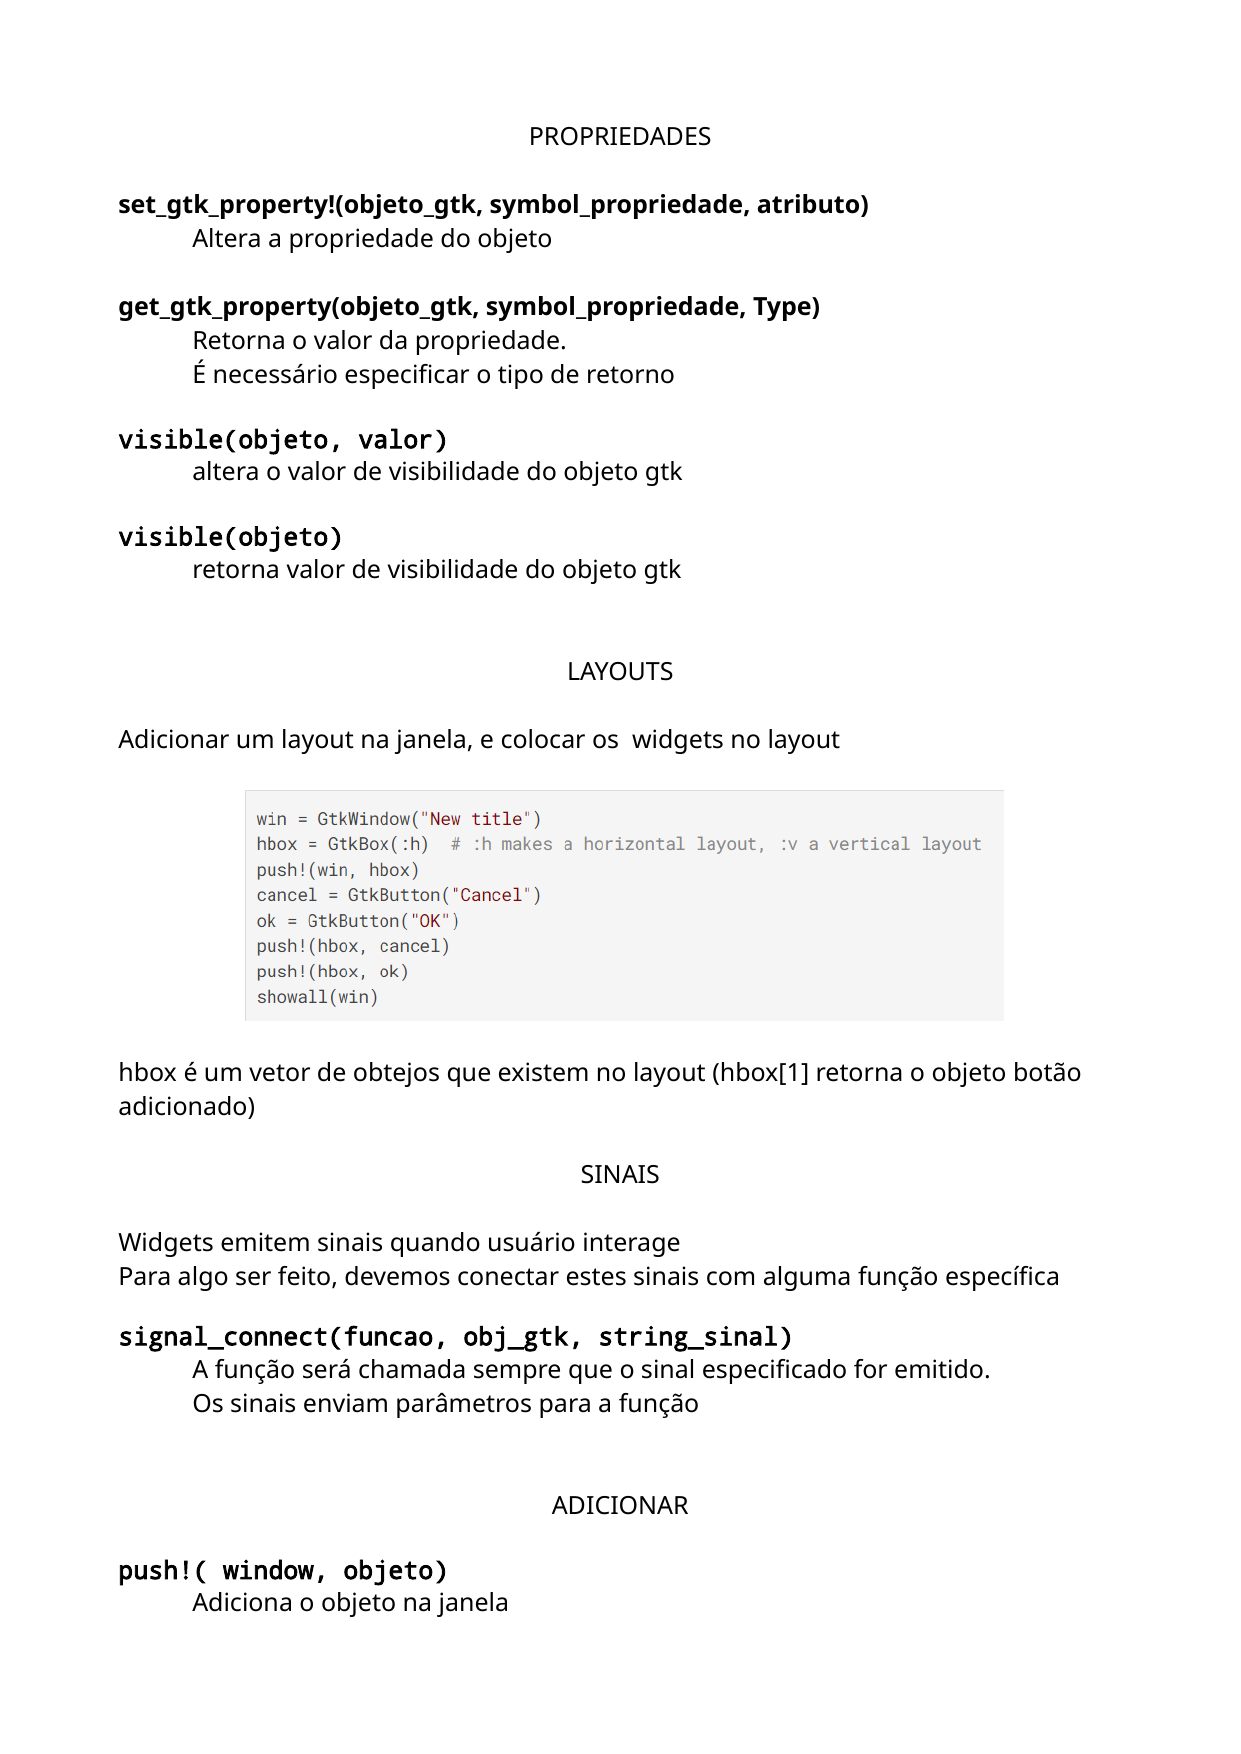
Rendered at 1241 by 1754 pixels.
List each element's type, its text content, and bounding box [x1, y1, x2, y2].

text push!( window, objeto) [118, 1556, 1122, 1585]
text Para algo ser feito, devemos conectar estes sinais com alguma função específica [118, 1259, 1122, 1293]
text PROPRIEDADES [118, 118, 1122, 152]
text visible(objeto, valor) [118, 425, 1122, 454]
picture [236, 790, 1005, 1021]
text Retorna o valor da propriedade. [118, 322, 1122, 357]
text ADICIONAR [118, 1487, 1122, 1522]
text signal_connect(funcao, obj_gtk, string_sinal) [118, 1322, 1122, 1351]
text visible(objeto) [118, 522, 1122, 551]
text altera o valor de visibilidade do objeto gtk [118, 454, 1122, 488]
text Altera a propriedade do objeto [118, 220, 1122, 254]
text A função será chamada sempre que o sinal especificado for emitido. [118, 1351, 1122, 1385]
text hbox é um vetor de obtejos que existem no layout (hbox[1] retorna o objeto botão adicionado) [118, 1054, 1122, 1122]
text set_gtk_property!(objeto_gtk, symbol_propriedade, atributo) [118, 186, 1122, 220]
text LAYOUTS [118, 654, 1122, 688]
text Os sinais enviam parâmetros para a função [118, 1385, 1122, 1419]
text É necessário especificar o tipo de retorno [118, 357, 1122, 391]
text SINAIS [118, 1156, 1122, 1191]
text Adicionar um layout na janela, e colocar os widgets no layout [118, 722, 1122, 756]
text Widgets emitem sinais quando usuário interage [118, 1224, 1122, 1259]
text get_gtk_property(objeto_gtk, symbol_propriedade, Type) [118, 288, 1122, 322]
text retorna valor de visibilidade do objeto gtk [118, 551, 1122, 586]
text Adiciona o objeto na janela [118, 1585, 1122, 1619]
